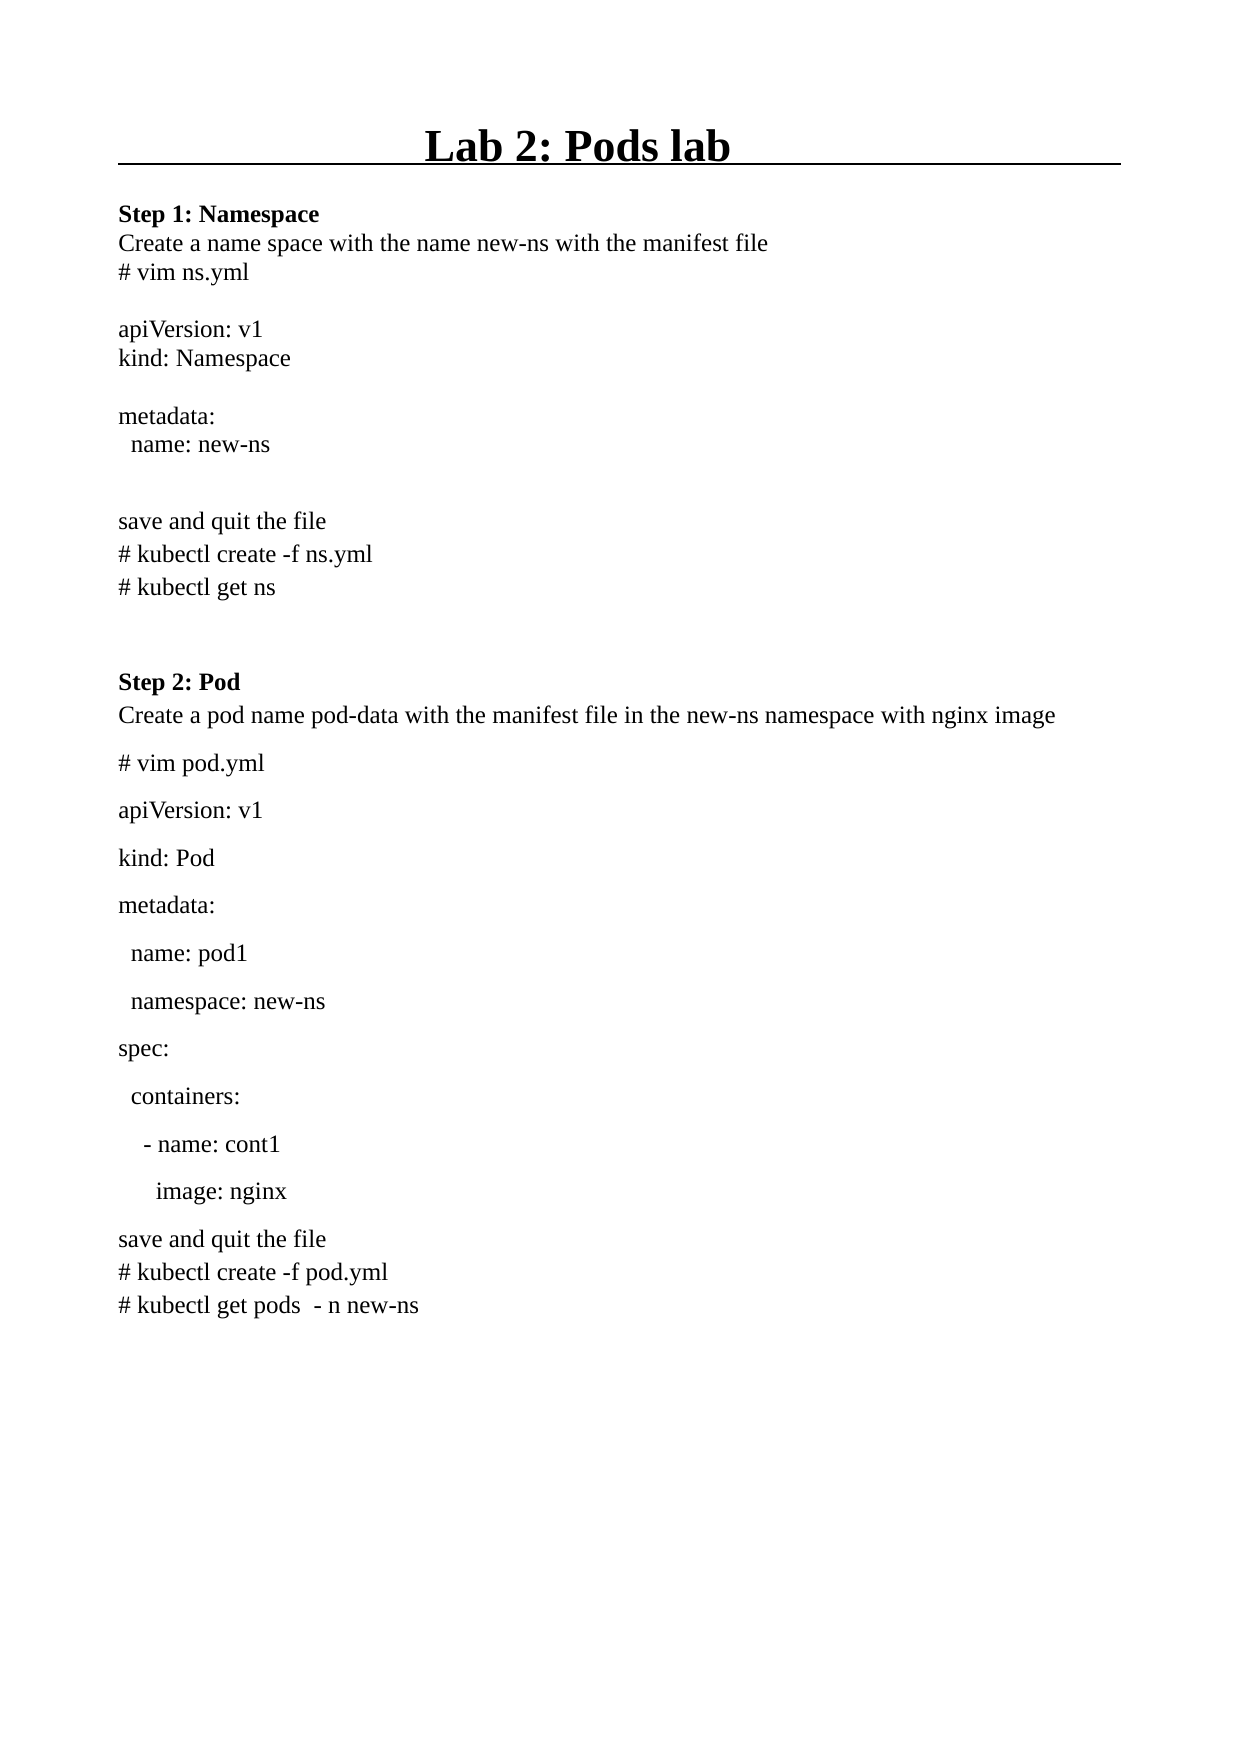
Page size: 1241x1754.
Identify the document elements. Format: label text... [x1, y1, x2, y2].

text spec: [118, 1033, 1122, 1062]
text save and quit the file # kubectl create -f pod.yml # kubectl get pods - n new-ns [118, 1224, 1122, 1319]
text kind: Namespace [118, 343, 1122, 372]
text apiVersion: v1 [118, 795, 1122, 824]
text name: new-ns [118, 429, 1122, 458]
text metadata: [118, 891, 1122, 919]
text # vim ns.yml [118, 257, 1122, 286]
text metadata: [118, 401, 1122, 429]
text - name: cont1 [118, 1129, 1122, 1157]
text image: nginx [118, 1176, 1122, 1205]
text Create a name space with the name new-ns with the manifest file [118, 228, 1122, 257]
text # vim pod.yml [118, 748, 1122, 777]
text apiVersion: v1 [118, 314, 1122, 343]
text save and quit the file # kubectl create -f ns.yml # kubectl get ns [118, 506, 1122, 601]
text kind: Pod [118, 843, 1122, 872]
text Step 2: Pod Create a pod name pod-data with the manifest file in the new-ns namespace with nginx image [118, 667, 1122, 729]
text containers: [118, 1081, 1122, 1110]
text Lab 2: Pods lab [118, 118, 1122, 171]
text namespace: new-ns [118, 986, 1122, 1014]
text Step 1: Namespace [118, 199, 1122, 228]
text name: pod1 [118, 938, 1122, 967]
